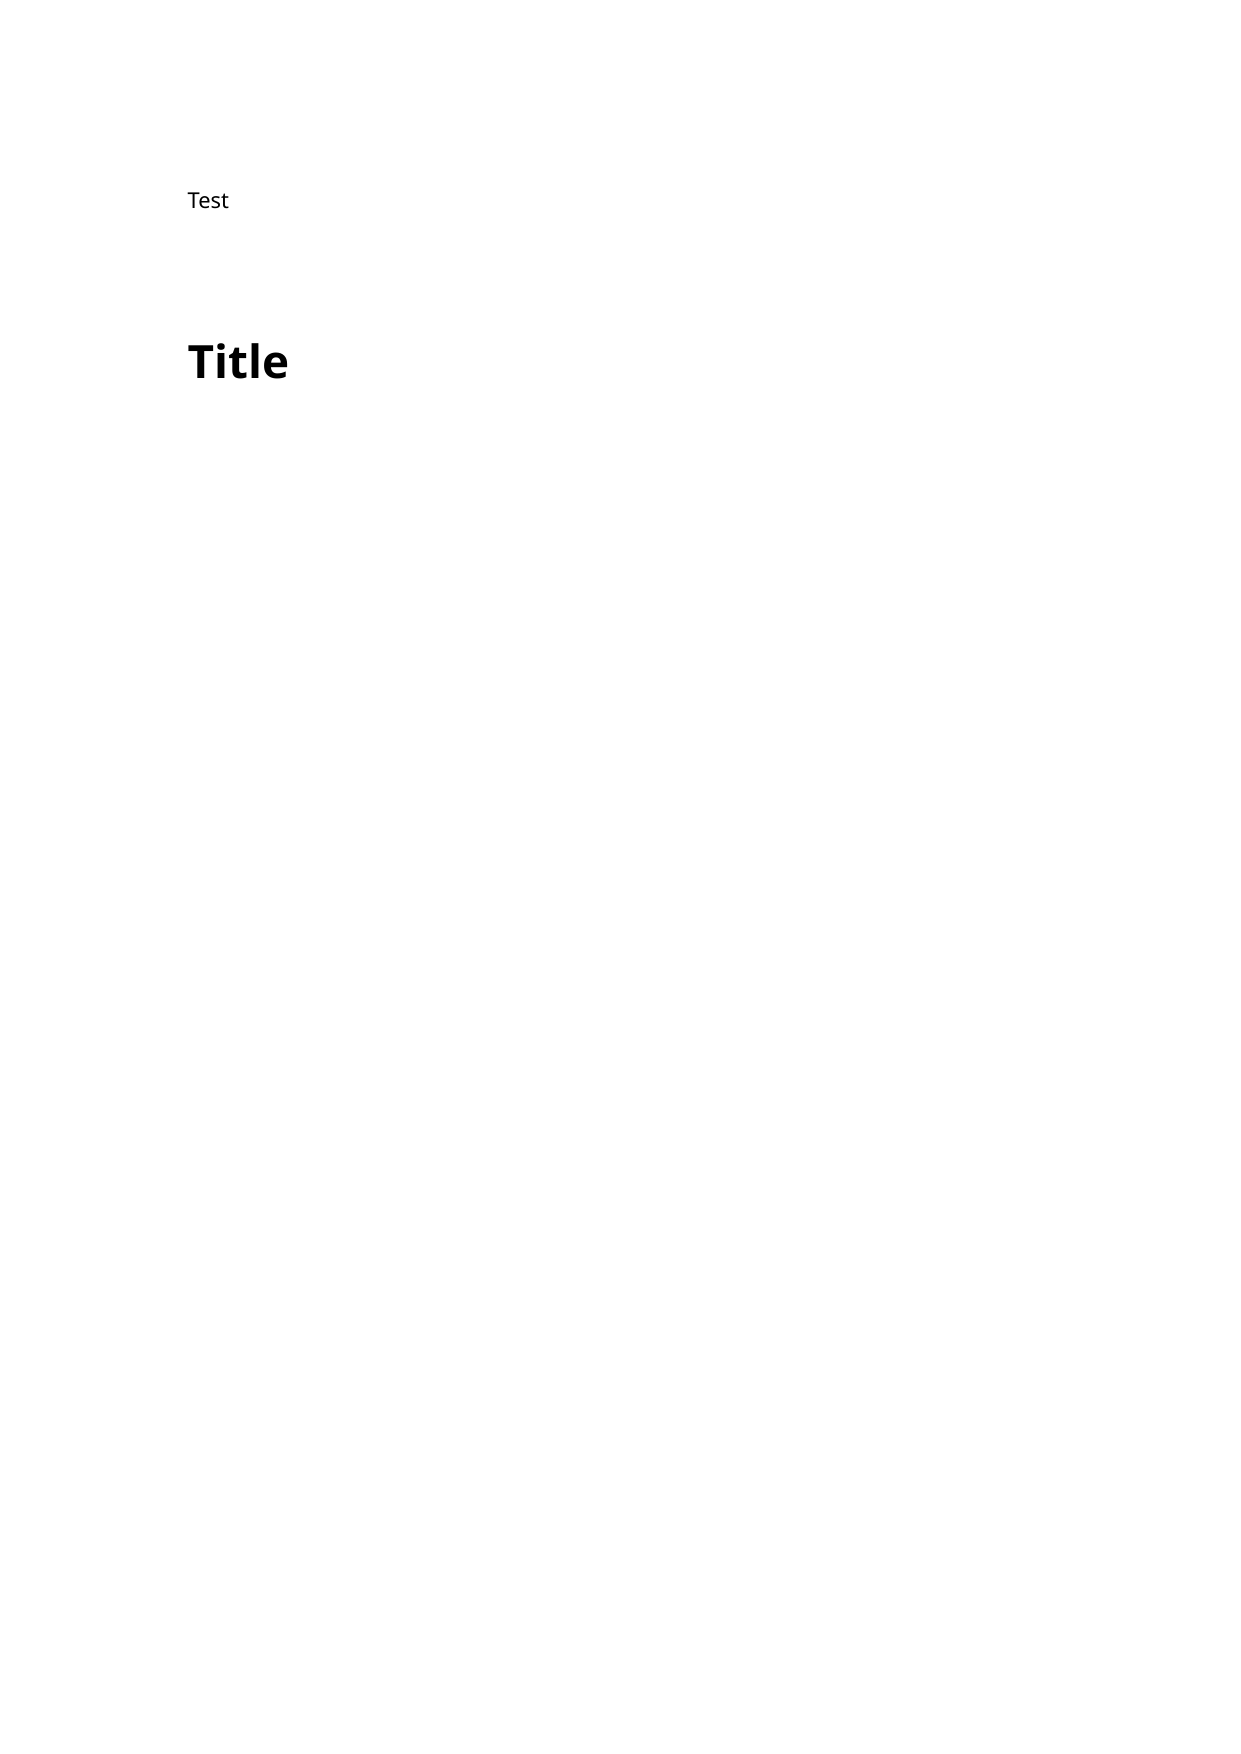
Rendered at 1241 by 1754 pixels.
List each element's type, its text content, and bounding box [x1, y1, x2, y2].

subtitle Title [187, 319, 1053, 381]
text Test [187, 158, 1053, 221]
